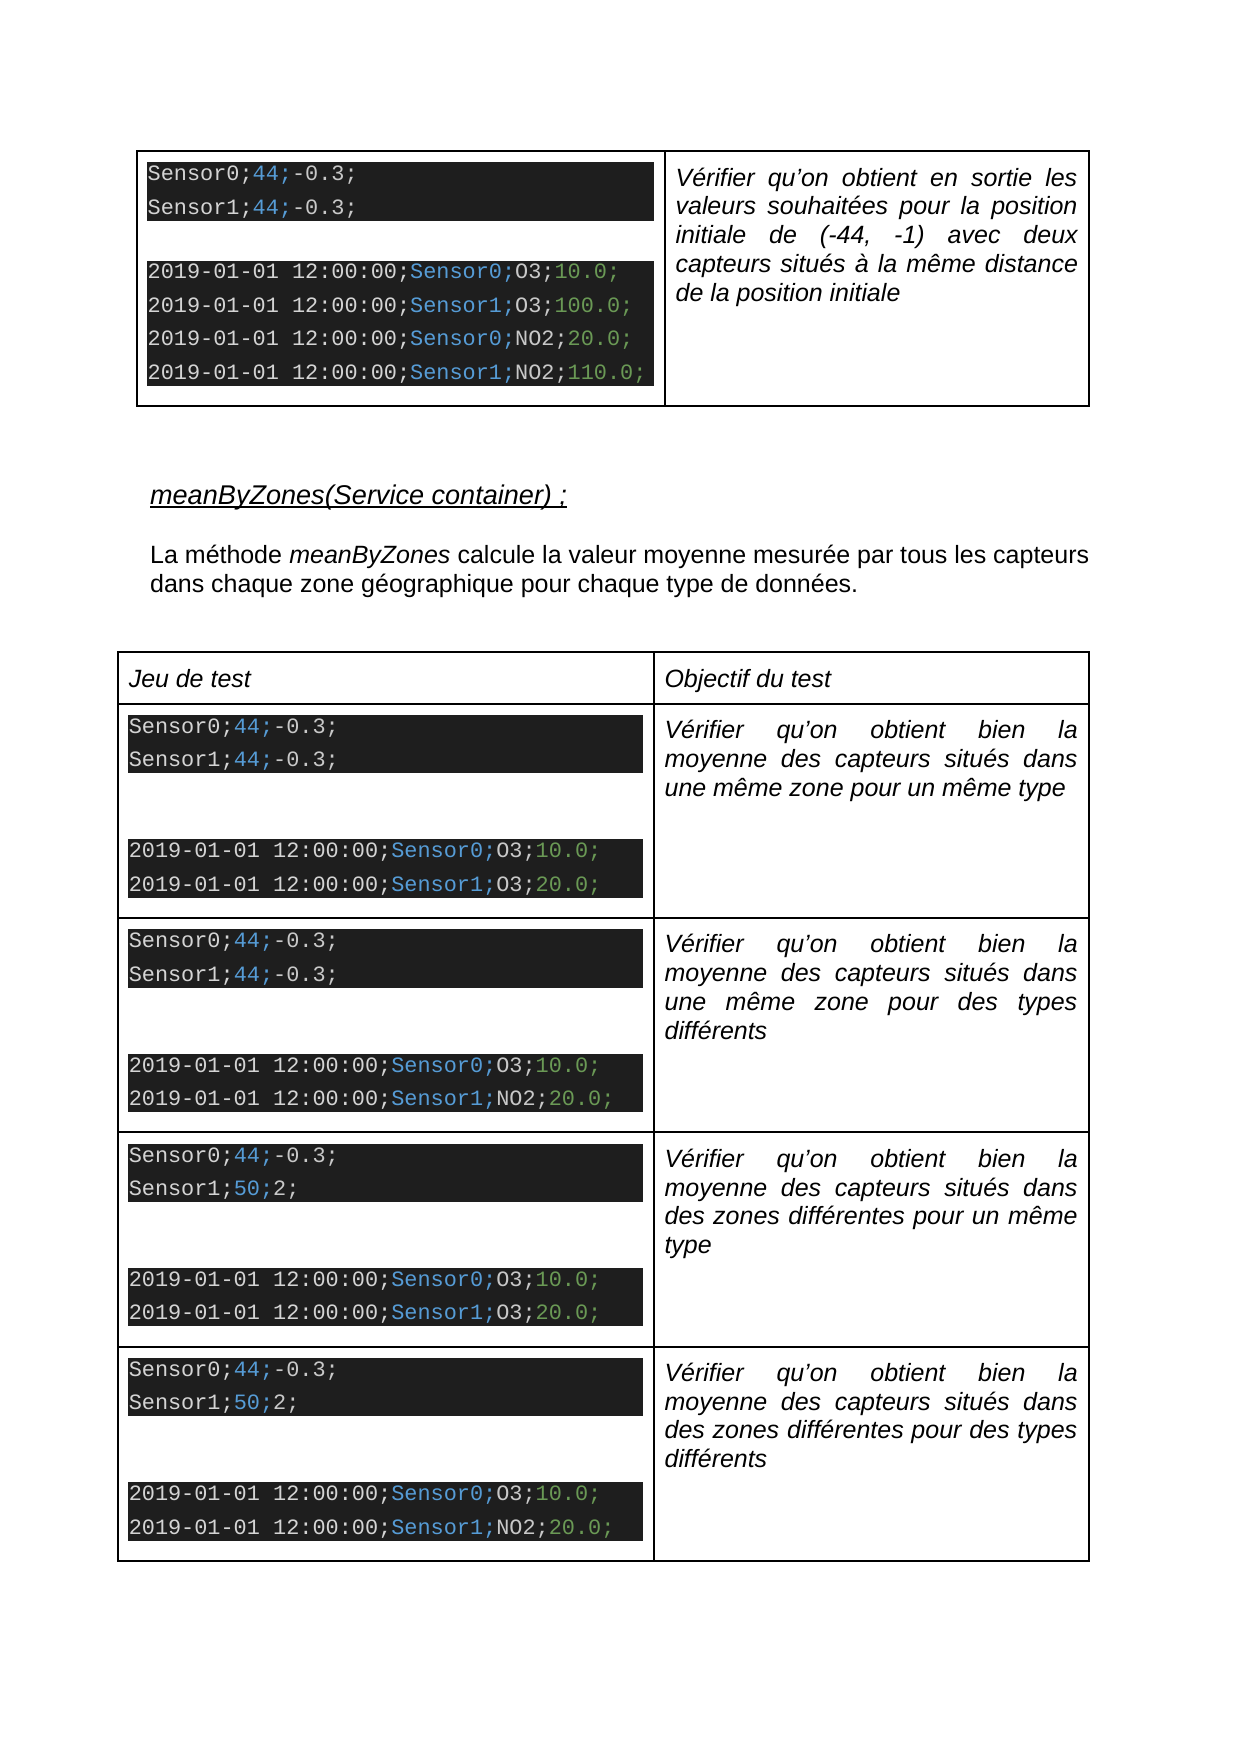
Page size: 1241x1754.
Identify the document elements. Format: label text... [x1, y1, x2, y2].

table_header Objectif du test [655, 653, 1088, 703]
table_cell Vérifier qu’on obtient bien la moyenne des capteurs situés dans des zones différentes pour des types différents [655, 1348, 1088, 1560]
table_cell Vérifier qu’on obtient bien la moyenne des capteurs situés dans une même zone pour des types différents [655, 919, 1088, 1131]
table_cell Sensor0;44;-0.3; Sensor1;44;-0.3; 2019-01-01 12:00:00;Sensor0;O3;10.0; 2019-01-01 12:00:00;Sensor1;O3;20.0; [119, 705, 653, 917]
table_cell Sensor0;44;-0.3; Sensor1;44;-0.3; 2019-01-01 12:00:00;Sensor0;O3;10.0; 2019-01-01 12:00:00;Sensor1;O3;100.0; 2019-01-01 12:00:00;Sensor0;NO2;20.0; 2019-01-01 12:00:00;Sensor1;NO2;110.0; [138, 152, 664, 405]
table_cell Vérifier qu’on obtient bien la moyenne des capteurs situés dans une même zone pour un même type [655, 705, 1088, 917]
table_cell Vérifier qu’on obtient bien la moyenne des capteurs situés dans des zones différentes pour un même type [655, 1133, 1088, 1346]
text meanByZones(Service container) ; [150, 479, 1090, 510]
table_cell Sensor0;44;-0.3; Sensor1;50;2; 2019-01-01 12:00:00;Sensor0;O3;10.0; 2019-01-01 12:00:00;Sensor1;O3;20.0; [119, 1133, 653, 1346]
table_header Jeu de test [119, 653, 653, 703]
text La méthode meanByZones calcule la valeur moyenne mesurée par tous les capteurs dans chaque zone géographique pour chaque type de données. [150, 540, 1090, 597]
table_cell Sensor0;44;-0.3; Sensor1;44;-0.3; 2019-01-01 12:00:00;Sensor0;O3;10.0; 2019-01-01 12:00:00;Sensor1;NO2;20.0; [119, 919, 653, 1131]
table_cell Vérifier qu’on obtient en sortie les valeurs souhaitées pour la position initiale de (-44, -1) avec deux capteurs situés à la même distance de la position initiale [666, 152, 1088, 405]
table_cell Sensor0;44;-0.3; Sensor1;50;2; 2019-01-01 12:00:00;Sensor0;O3;10.0; 2019-01-01 12:00:00;Sensor1;NO2;20.0; [119, 1348, 653, 1560]
